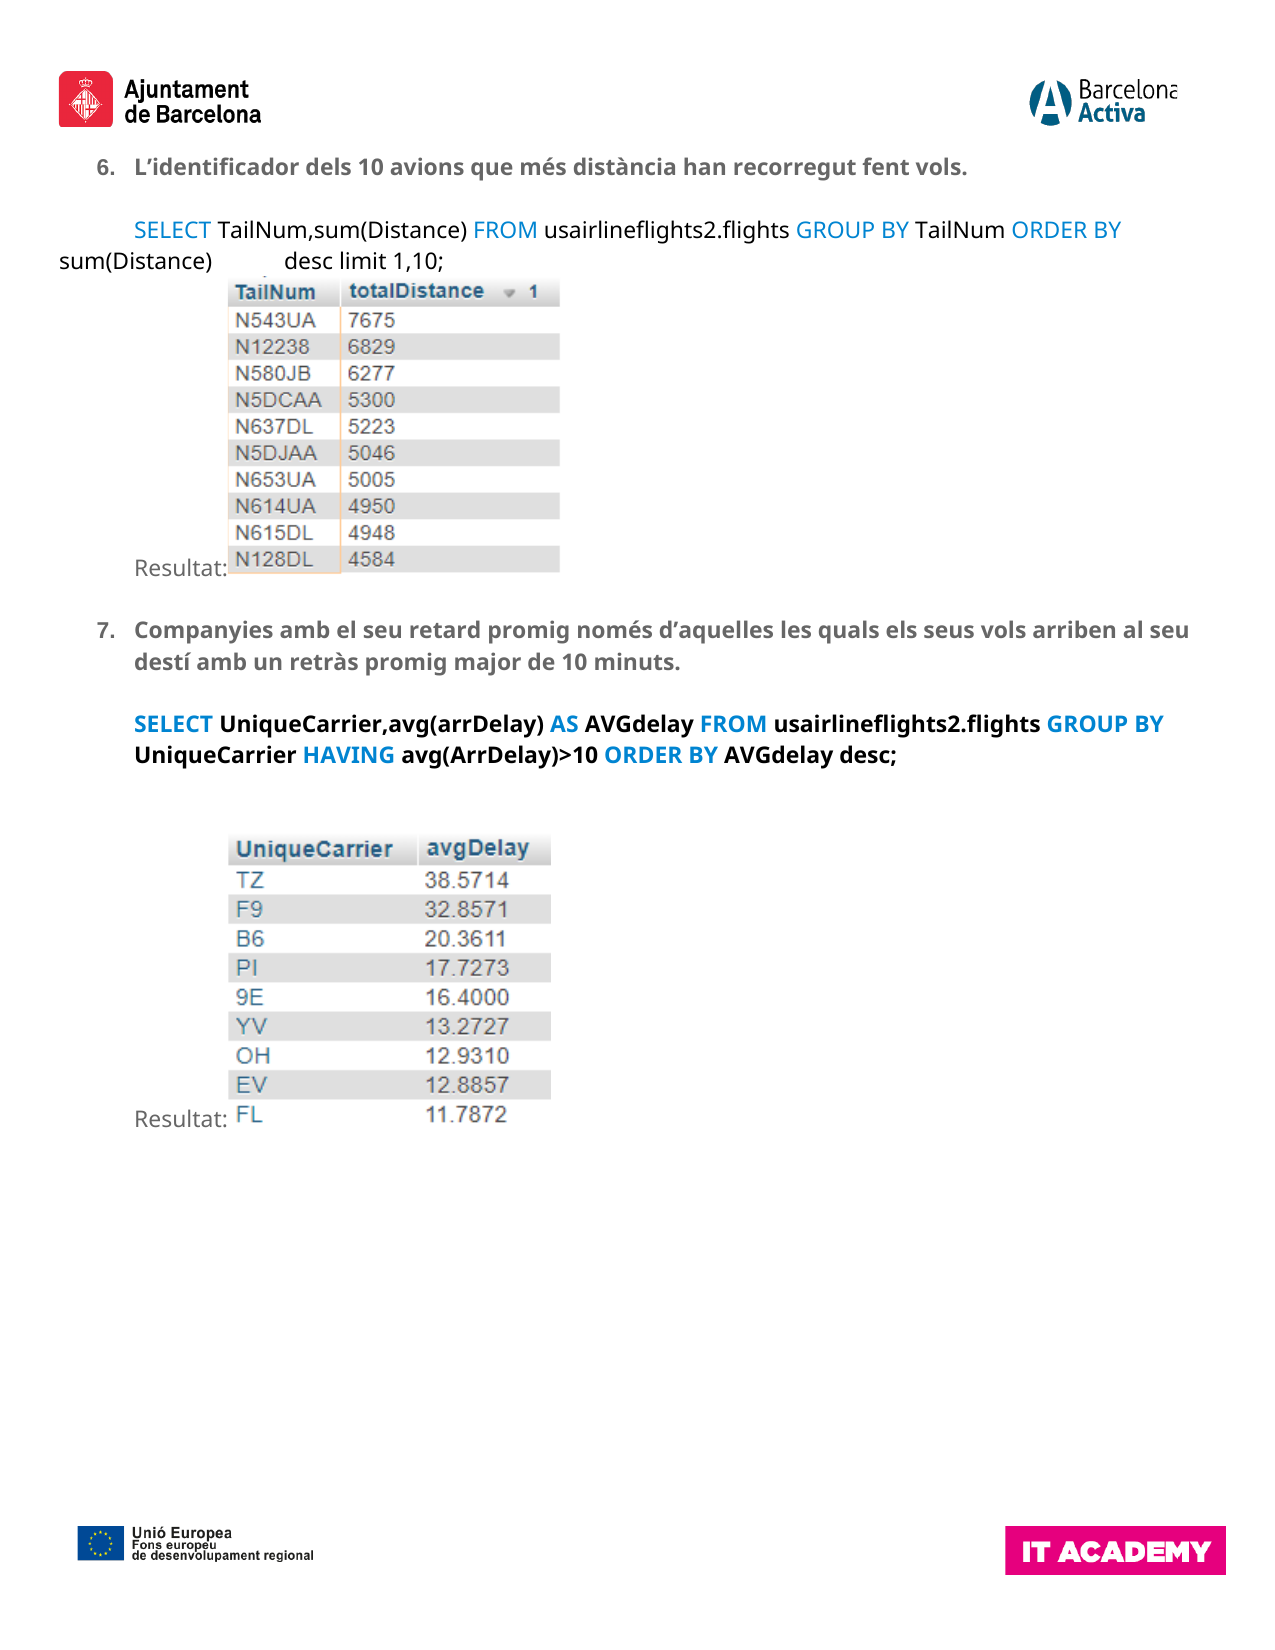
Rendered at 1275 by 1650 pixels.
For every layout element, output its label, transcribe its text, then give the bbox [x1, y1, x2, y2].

picture [227, 276, 566, 577]
text Resultat: [59, 833, 1226, 1134]
picture [227, 833, 551, 1128]
picture [77, 1526, 314, 1562]
picture [58, 71, 1178, 127]
list SELECT UniqueCarrier,avg(arrDelay) AS AVGdelay FROM usairlineflights2.flights GROUP BY UniqueCarrier HAVING avg(ArrDelay)>10 ORDER BY AVGdelay desc; [96, 708, 1226, 802]
list L’identificador dels 10 avions que més distància han recorregut fent vols. [96, 151, 1226, 182]
text SELECT TailNum,sum(Distance) FROM usairlineflights2.flights GROUP BY TailNum ORDER BY sum(Distance) desc limit 1,10; [59, 214, 1226, 276]
list Companyies amb el seu retard promig només d’aquelles les quals els seus vols arriben al seu destí amb un retràs promig major de 10 minuts. [96, 614, 1226, 677]
picture [1005, 1526, 1226, 1575]
text Resultat: [59, 276, 1226, 583]
